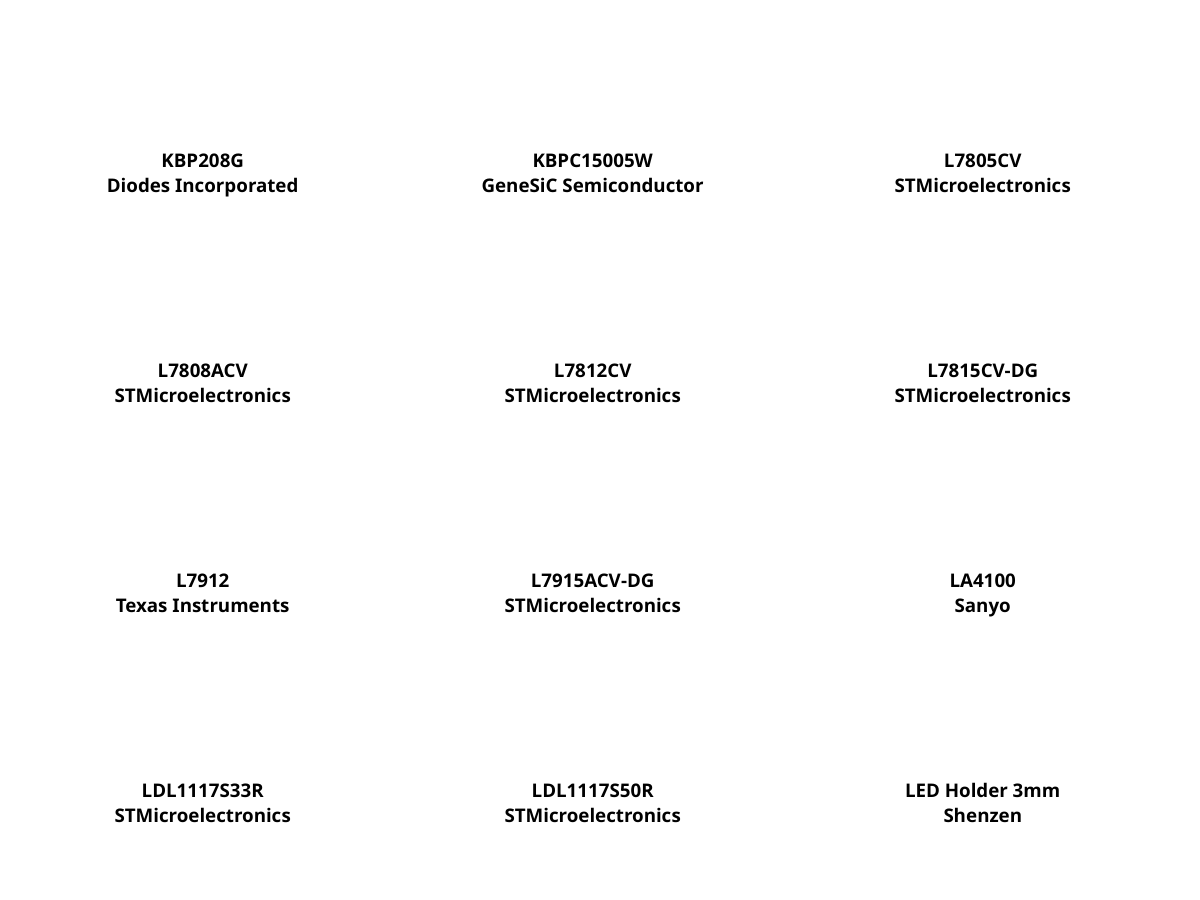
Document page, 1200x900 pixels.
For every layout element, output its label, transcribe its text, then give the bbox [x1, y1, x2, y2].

text GeneSiC Semiconductor [405, 173, 780, 198]
text L7912 [15, 567, 390, 593]
text STMicroelectronics [405, 803, 780, 828]
text Diodes Incorporated [15, 173, 390, 198]
text STMicroelectronics [405, 593, 780, 618]
text L7815CV-DG [795, 357, 1170, 383]
text STMicroelectronics [795, 383, 1170, 408]
text KBPC15005W [405, 147, 780, 173]
text KBP208G [15, 147, 390, 173]
text Sanyo [795, 593, 1170, 618]
text STMicroelectronics [15, 383, 390, 408]
text Shenzen [795, 803, 1170, 828]
text STMicroelectronics [795, 173, 1170, 198]
text Texas Instruments [15, 593, 390, 618]
text STMicroelectronics [405, 383, 780, 408]
text LED Holder 3mm [795, 777, 1170, 803]
text STMicroelectronics [15, 803, 390, 828]
text L7915ACV-DG [405, 567, 780, 593]
text L7805CV [795, 147, 1170, 173]
text L7812CV [405, 357, 780, 383]
text LA4100 [795, 567, 1170, 593]
text L7808ACV [15, 357, 390, 383]
text LDL1117S33R [15, 777, 390, 803]
text LDL1117S50R [405, 777, 780, 803]
